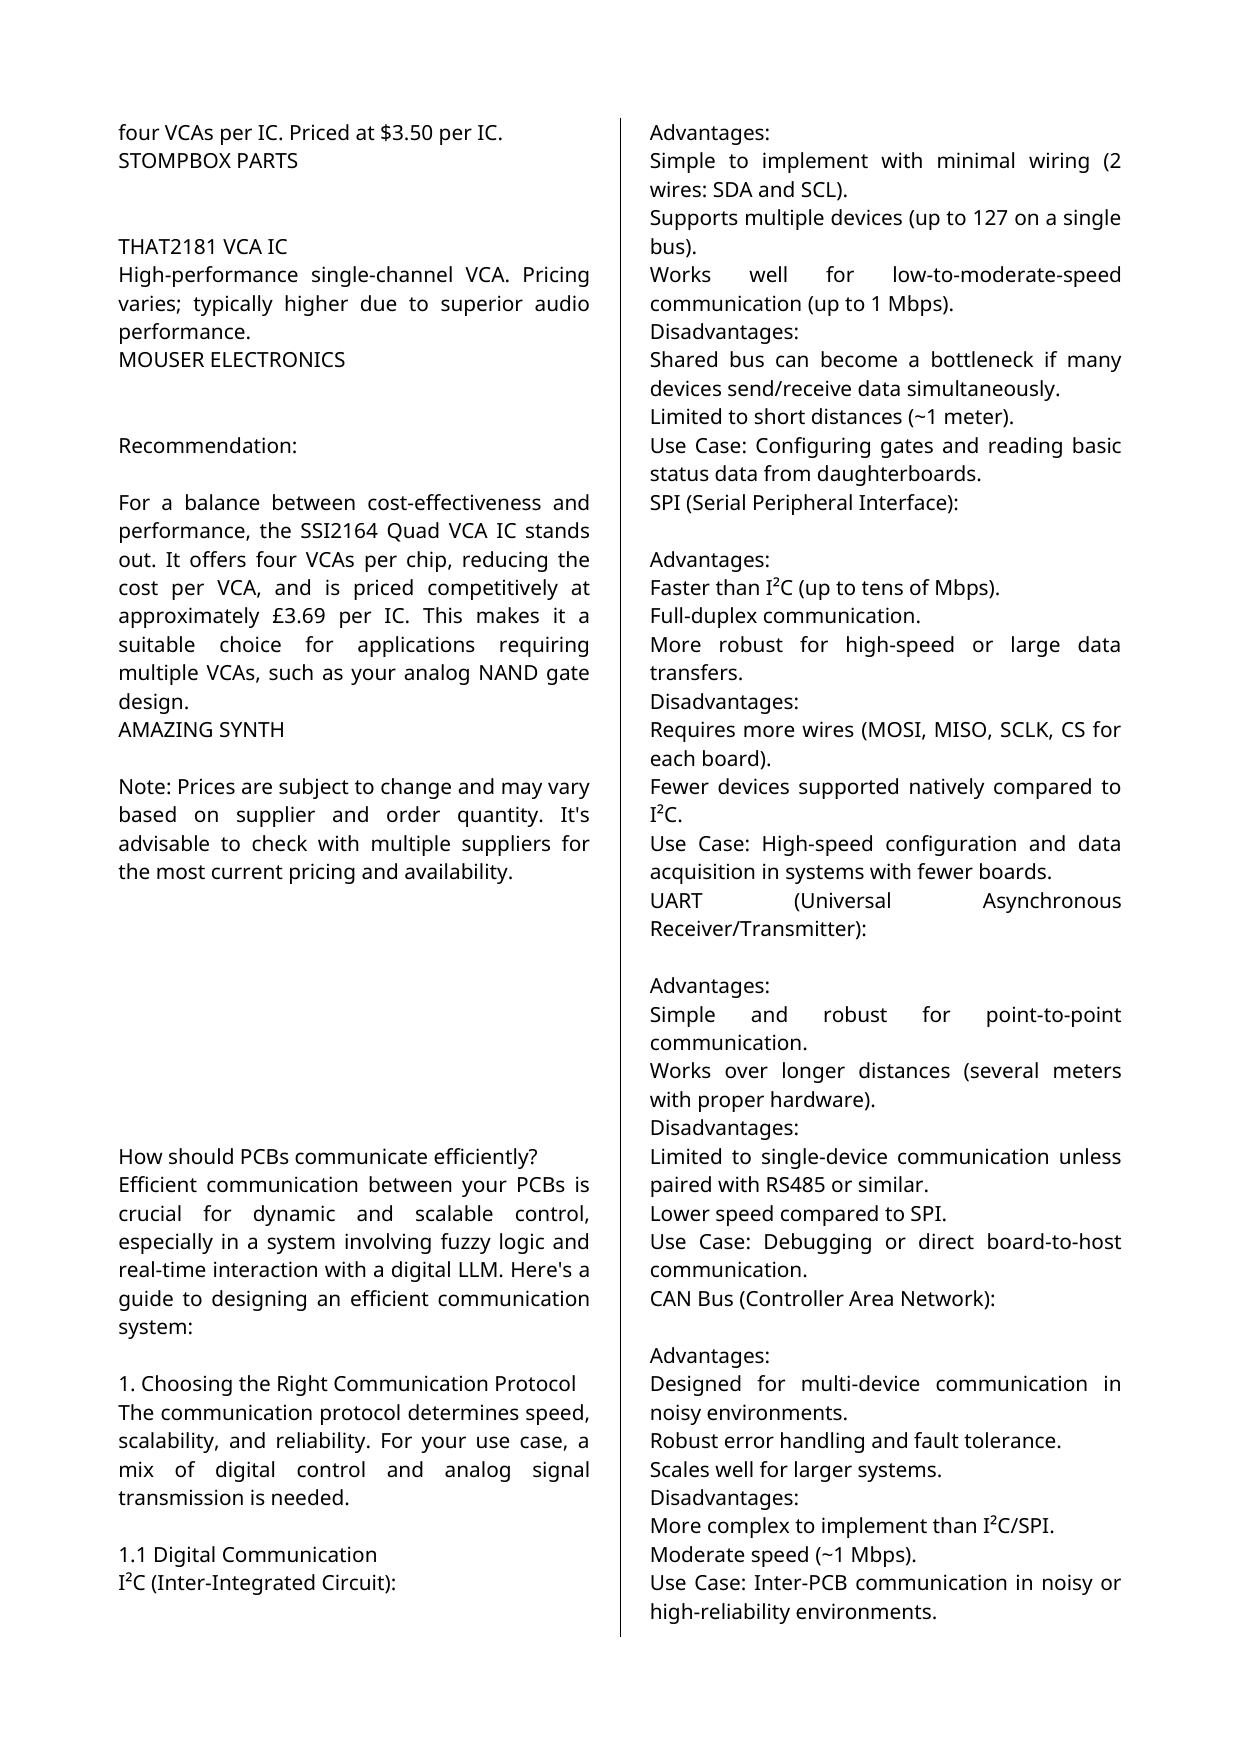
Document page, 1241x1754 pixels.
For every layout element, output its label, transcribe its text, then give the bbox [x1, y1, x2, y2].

text I²C (Inter-Integrated Circuit): [118, 1568, 591, 1597]
text Fewer devices supported natively compared to I²C. [649, 772, 1122, 829]
text Note: Prices are subject to change and may vary based on supplier and order quantity. It's advisable to check with multiple suppliers for the most current pricing and availability. [118, 772, 591, 886]
text Advantages: [649, 1341, 1122, 1369]
text Simple and robust for point-to-point communication. [649, 1000, 1122, 1057]
text Use Case: Configuring gates and reading basic status data from daughterboards. [649, 431, 1122, 488]
text Disadvantages: [649, 1483, 1122, 1512]
text four VCAs per IC. Priced at $3.50 per IC. [118, 118, 591, 147]
text The communication protocol determines speed, scalability, and reliability. For your use case, a mix of digital control and analog signal transmission is needed. [118, 1398, 591, 1512]
text Works well for low-to-moderate-speed communication (up to 1 Mbps). [649, 260, 1122, 317]
text Full-duplex communication. [649, 602, 1122, 630]
text 1.1 Digital Communication [118, 1540, 591, 1568]
text Simple to implement with minimal wiring (2 wires: SDA and SCL). [649, 147, 1122, 203]
text Disadvantages: [649, 687, 1122, 715]
text More complex to implement than I²C/SPI. [649, 1512, 1122, 1540]
text 1. Choosing the Right Communication Protocol [118, 1369, 591, 1398]
text STOMPBOX PARTS [118, 147, 591, 175]
text Robust error handling and fault tolerance. [649, 1426, 1122, 1455]
text Advantages: [649, 118, 1122, 147]
text Limited to short distances (~1 meter). [649, 402, 1122, 431]
text AMAZING SYNTH [118, 715, 591, 744]
text For a balance between cost-effectiveness and performance, the SSI2164 Quad VCA IC stands out. It offers four VCAs per chip, reducing the cost per VCA, and is priced competitively at approximately £3.69 per IC. This makes it a suitable choice for applications requiring multiple VCAs, such as your analog NAND gate design. [118, 488, 591, 715]
text Use Case: Inter-PCB communication in noisy or high-reliability environments. [649, 1568, 1122, 1625]
text Recommendation: [118, 431, 591, 459]
text Requires more wires (MOSI, MISO, SCLK, CS for each board). [649, 715, 1122, 772]
text Supports multiple devices (up to 127 on a single bus). [649, 203, 1122, 260]
text CAN Bus (Controller Area Network): [649, 1284, 1122, 1312]
text Shared bus can become a bottleneck if many devices send/receive data simultaneously. [649, 346, 1122, 402]
text Advantages: [649, 971, 1122, 1000]
text UART (Universal Asynchronous Receiver/Transmitter): [649, 886, 1122, 943]
text Moderate speed (~1 Mbps). [649, 1540, 1122, 1568]
text Efficient communication between your PCBs is crucial for dynamic and scalable control, especially in a system involving fuzzy logic and real-time interaction with a digital LLM. Here's a guide to designing an efficient communication system: [118, 1170, 591, 1341]
text SPI (Serial Peripheral Interface): [649, 488, 1122, 516]
text Disadvantages: [649, 317, 1122, 346]
text Use Case: Debugging or direct board-to-host communication. [649, 1227, 1122, 1284]
text MOUSER ELECTRONICS [118, 346, 591, 374]
text Limited to single-device communication unless paired with RS485 or similar. [649, 1142, 1122, 1199]
text Scales well for larger systems. [649, 1455, 1122, 1483]
text Advantages: [649, 545, 1122, 573]
text Lower speed compared to SPI. [649, 1199, 1122, 1227]
text Faster than I²C (up to tens of Mbps). [649, 573, 1122, 602]
text How should PCBs communicate efficiently? [118, 1142, 591, 1170]
text High-performance single-channel VCA. Pricing varies; typically higher due to superior audio performance. [118, 260, 591, 346]
text Use Case: High-speed configuration and data acquisition in systems with fewer boards. [649, 829, 1122, 886]
text Disadvantages: [649, 1113, 1122, 1142]
text Designed for multi-device communication in noisy environments. [649, 1369, 1122, 1426]
text More robust for high-speed or large data transfers. [649, 630, 1122, 687]
text Works over longer distances (several meters with proper hardware). [649, 1057, 1122, 1113]
text THAT2181 VCA IC [118, 232, 591, 260]
